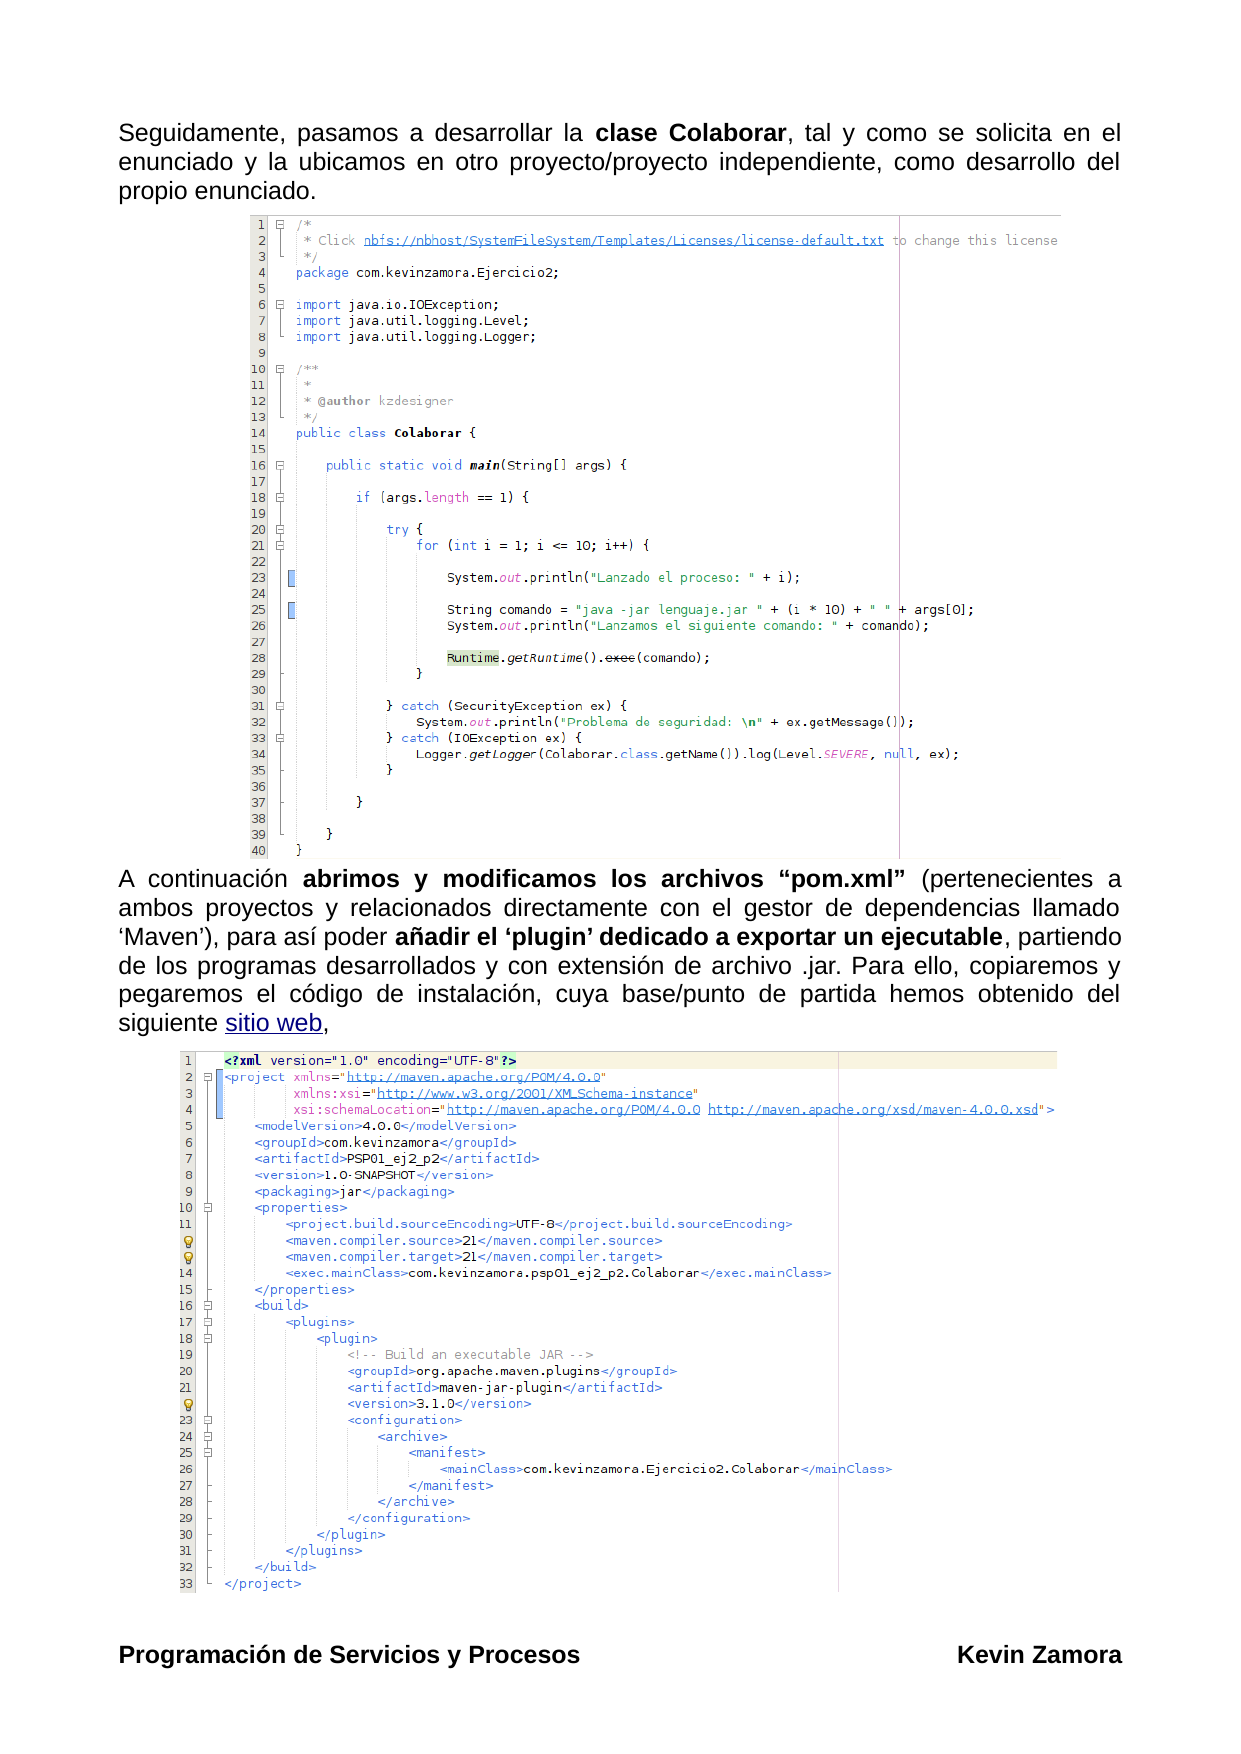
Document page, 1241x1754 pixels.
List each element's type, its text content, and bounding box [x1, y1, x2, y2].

text Seguidamente, pasamos a desarrollar la clase Colaborar, tal y como se solicita en el enunciado y la ubicamos en otro proyecto/proyecto independiente, como desarrollo del propio enunciado. [118, 118, 1122, 204]
picture [250, 215, 1061, 859]
picture [180, 1051, 1058, 1593]
text A continuación abrimos y modificamos los archivos “pom.xml” (pertenecientes a ambos proyectos y relacionados directamente con el gestor de dependencias llamado ‘Maven’), para así poder añadir el ‘plugin’ dedicado a exportar un ejecutable, partiendo de los programas desarrollados y con extensión de archivo .jar. Para ello, copiaremos y pegaremos el código de instalación, cuya base/punto de partida hemos obtenido del siguiente sitio web, [118, 864, 1122, 1037]
